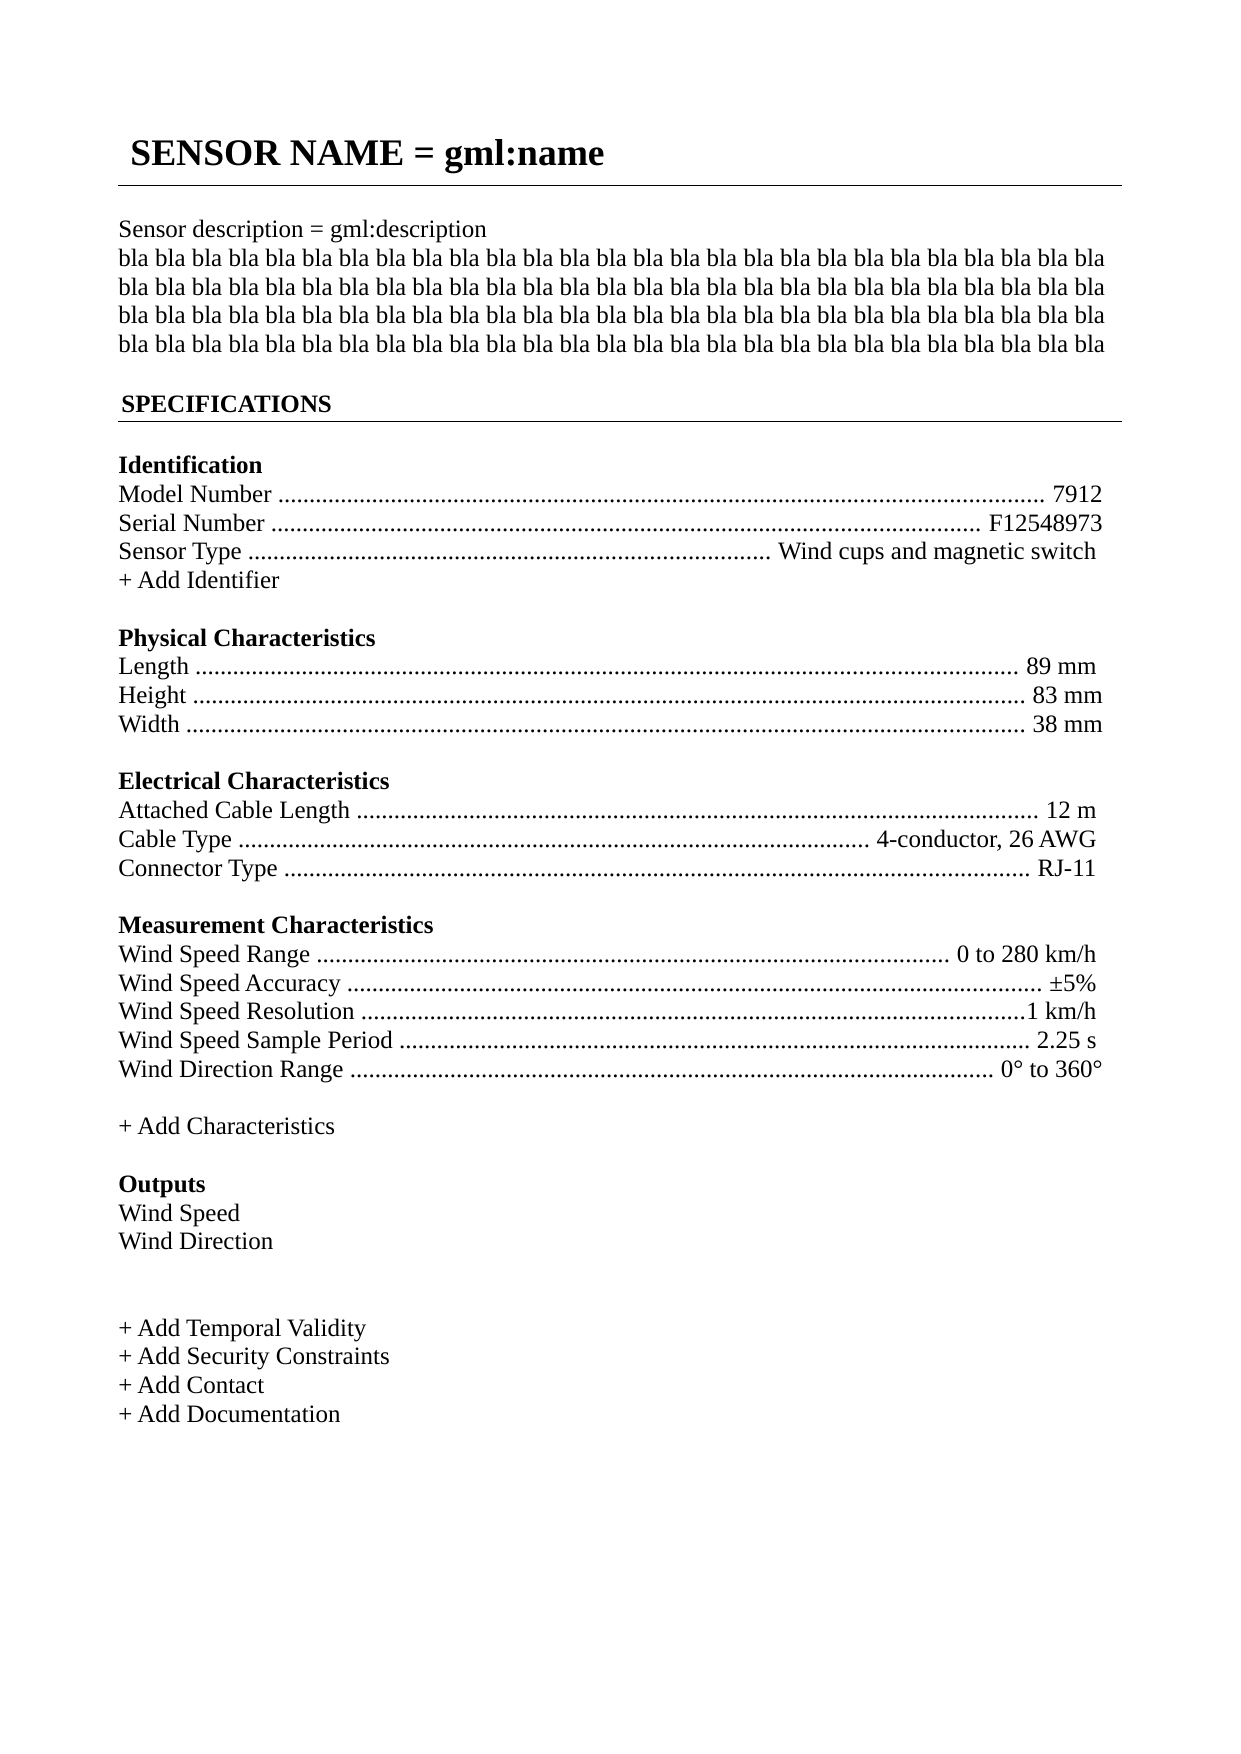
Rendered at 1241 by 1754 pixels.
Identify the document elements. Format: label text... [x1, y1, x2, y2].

text Outputs [118, 1169, 1122, 1198]
text Wind Speed Range 0 to 280 km/h [118, 939, 1122, 968]
text Cable Type 4-conductor, 26 AWG [118, 824, 1122, 853]
text SENSOR NAME = gml:name [118, 118, 1122, 185]
text Electrical Characteristics [118, 766, 1122, 795]
text Wind Direction [118, 1226, 1122, 1255]
text Wind Speed Accuracy ±5% [118, 968, 1122, 996]
text + Add Security Constraints [118, 1341, 1122, 1370]
text Measurement Characteristics [118, 910, 1122, 939]
text Identification [118, 450, 1122, 479]
text Sensor Type Wind cups and magnetic switch [118, 536, 1122, 565]
text Attached Cable Length 12 m [118, 795, 1122, 824]
text Wind Speed [118, 1198, 1122, 1226]
text Serial Number F12548973 [118, 508, 1122, 536]
text Length 89 mm [118, 651, 1122, 680]
text + Add Characteristics [118, 1111, 1122, 1140]
text Sensor description = gml:description [118, 214, 1122, 243]
text + Add Documentation [118, 1399, 1122, 1428]
text Wind Speed Sample Period 2.25 s [118, 1025, 1122, 1054]
text Physical Characteristics [118, 623, 1122, 651]
text Connector Type RJ-11 [118, 853, 1122, 881]
text Width 38 mm [118, 709, 1122, 738]
text bla bla bla bla bla bla bla bla bla bla bla bla bla bla bla bla bla bla bla bla bla bla bla bla bla bla bla bla bla bla bla bla bla bla bla bla bla bla bla bla bla bla bla bla bla bla bla bla bla bla bla bla bla bla bla bla bla bla bla bla bla bla bla bla bla bla bla bla bla bla bla bla bla bla bla bla bla bla bla bla bla bla bla bla bla bla bla bla bla bla bla bla bla bla bla bla bla bla bla bla bla bla bla bla bla bla bla bla [118, 243, 1122, 358]
text + Add Temporal Validity [118, 1313, 1122, 1341]
text SPECIFICATIONS [118, 387, 1122, 421]
text + Add Contact [118, 1370, 1122, 1399]
text Wind Speed Resolution 1 km/h [118, 996, 1122, 1025]
text + Add Identifier [118, 565, 1122, 594]
text Model Number 7912 [118, 479, 1122, 508]
text Wind Direction Range 0° to 360° [118, 1054, 1122, 1083]
text Height 83 mm [118, 680, 1122, 709]
